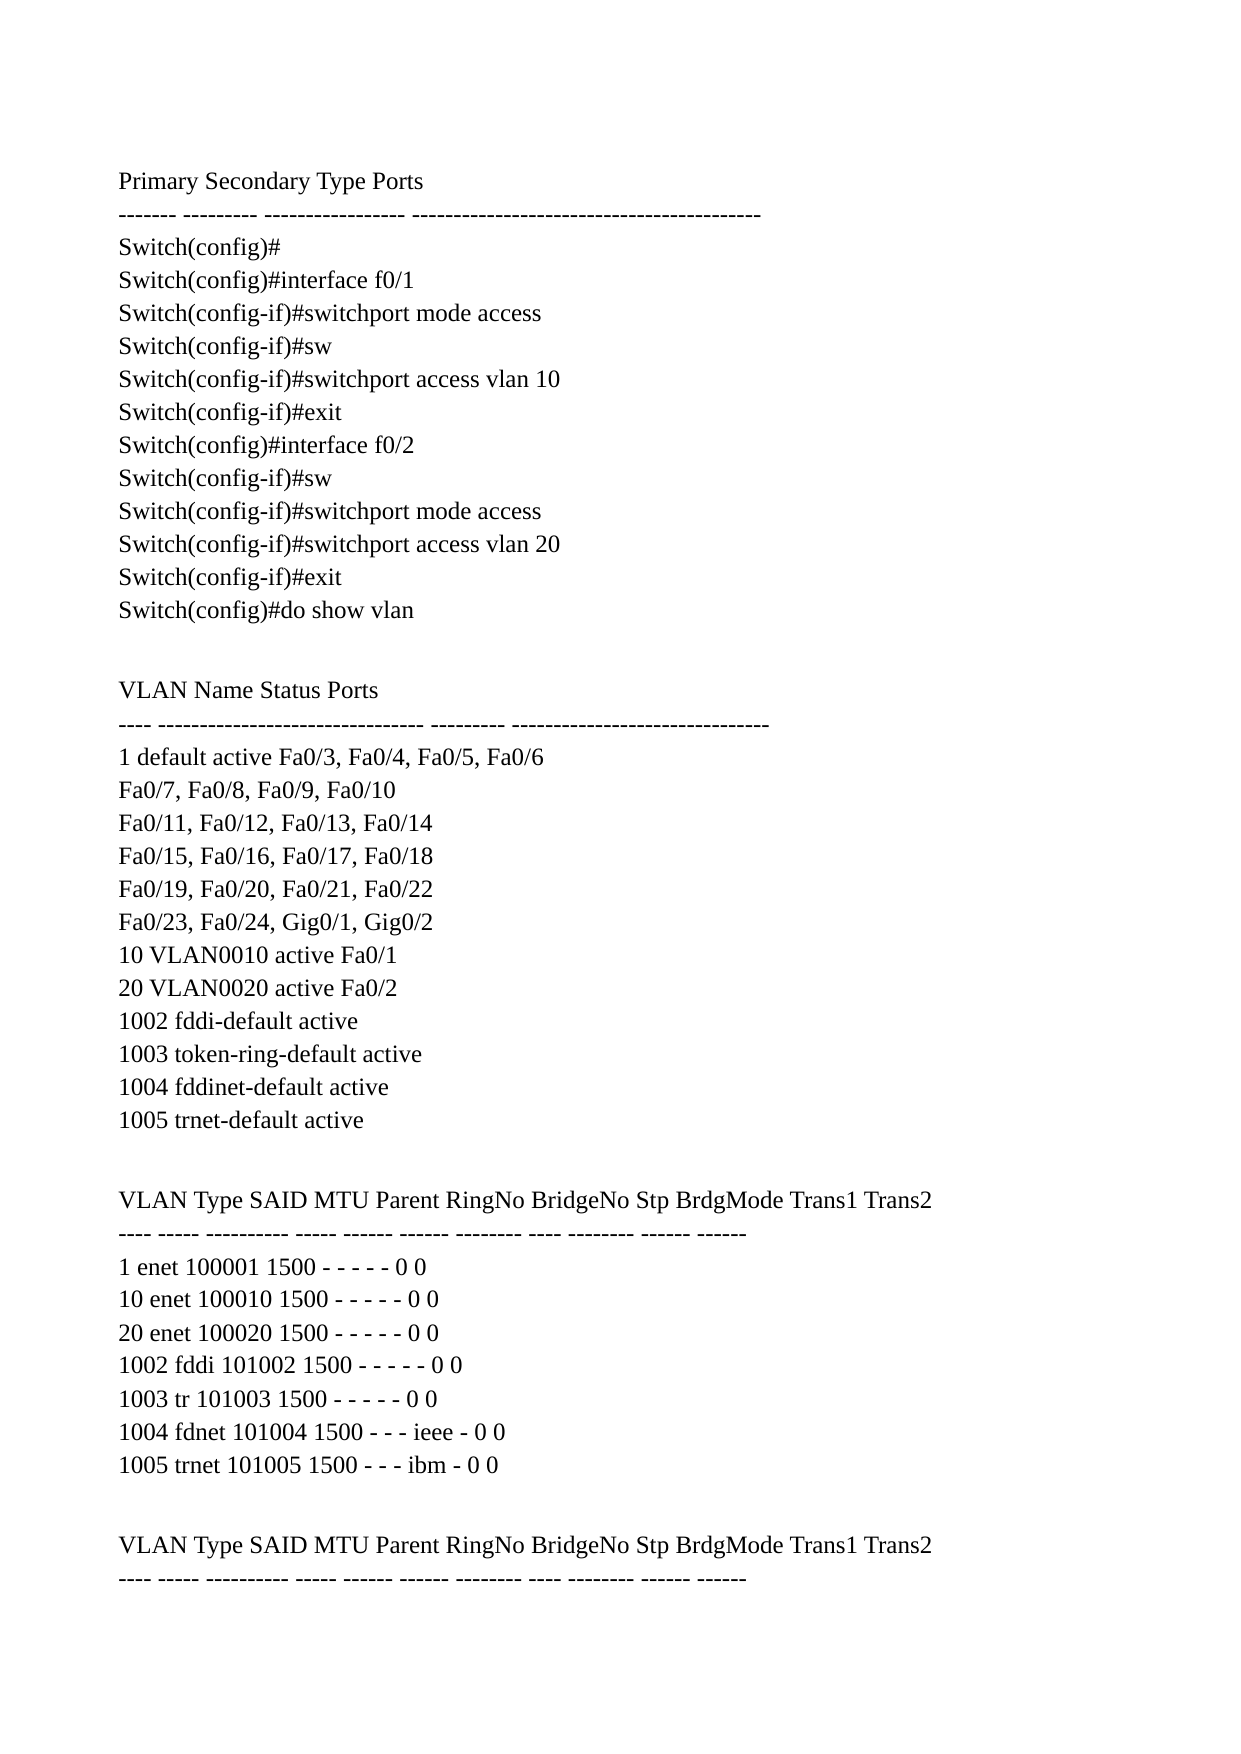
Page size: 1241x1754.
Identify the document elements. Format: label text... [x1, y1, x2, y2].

text Fa0/23, Fa0/24, Gig0/1, Gig0/2 [118, 907, 1122, 936]
text ------- --------- ----------------- ------------------------------------------ [118, 199, 1122, 227]
text 1003 token-ring-default active [118, 1039, 1122, 1068]
text 1004 fddinet-default active [118, 1072, 1122, 1101]
text VLAN Type SAID MTU Parent RingNo BridgeNo Stp BrdgMode Trans1 Trans2 [118, 1186, 1122, 1214]
text 1005 trnet-default active [118, 1105, 1122, 1134]
text 20 enet 100020 1500 - - - - - 0 0 [118, 1318, 1122, 1346]
text Switch(config-if)#switchport access vlan 20 [118, 529, 1122, 558]
text ---- ----- ---------- ----- ------ ------ -------- ---- -------- ------ ------ [118, 1563, 1122, 1592]
text ---- ----- ---------- ----- ------ ------ -------- ---- -------- ------ ------ [118, 1218, 1122, 1247]
text Switch(config-if)#sw [118, 463, 1122, 492]
text 10 VLAN0010 active Fa0/1 [118, 940, 1122, 968]
text 1003 tr 101003 1500 - - - - - 0 0 [118, 1384, 1122, 1412]
text Primary Secondary Type Ports [118, 166, 1122, 194]
text VLAN Name Status Ports [118, 676, 1122, 704]
text 1 default active Fa0/3, Fa0/4, Fa0/5, Fa0/6 [118, 742, 1122, 770]
text ---- -------------------------------- --------- ------------------------------- [118, 709, 1122, 737]
text Switch(config)#interface f0/2 [118, 430, 1122, 459]
text Switch(config)#interface f0/1 [118, 265, 1122, 293]
text Switch(config-if)#switchport access vlan 10 [118, 364, 1122, 393]
text 1 enet 100001 1500 - - - - - 0 0 [118, 1252, 1122, 1280]
text Switch(config)# [118, 232, 1122, 261]
text Switch(config-if)#sw [118, 331, 1122, 359]
text Switch(config-if)#switchport mode access [118, 298, 1122, 327]
text Switch(config)#do show vlan [118, 595, 1122, 624]
text 10 enet 100010 1500 - - - - - 0 0 [118, 1284, 1122, 1313]
text Switch(config-if)#exit [118, 397, 1122, 426]
text Fa0/11, Fa0/12, Fa0/13, Fa0/14 [118, 808, 1122, 836]
text Switch(config-if)#exit [118, 562, 1122, 591]
text 20 VLAN0020 active Fa0/2 [118, 973, 1122, 1002]
text VLAN Type SAID MTU Parent RingNo BridgeNo Stp BrdgMode Trans1 Trans2 [118, 1530, 1122, 1559]
text Fa0/7, Fa0/8, Fa0/9, Fa0/10 [118, 775, 1122, 803]
text Fa0/15, Fa0/16, Fa0/17, Fa0/18 [118, 841, 1122, 869]
text 1002 fddi 101002 1500 - - - - - 0 0 [118, 1351, 1122, 1379]
text 1004 fdnet 101004 1500 - - - ieee - 0 0 [118, 1417, 1122, 1445]
text 1005 trnet 101005 1500 - - - ibm - 0 0 [118, 1450, 1122, 1478]
text 1002 fddi-default active [118, 1006, 1122, 1034]
text Fa0/19, Fa0/20, Fa0/21, Fa0/22 [118, 874, 1122, 902]
text Switch(config-if)#switchport mode access [118, 496, 1122, 525]
